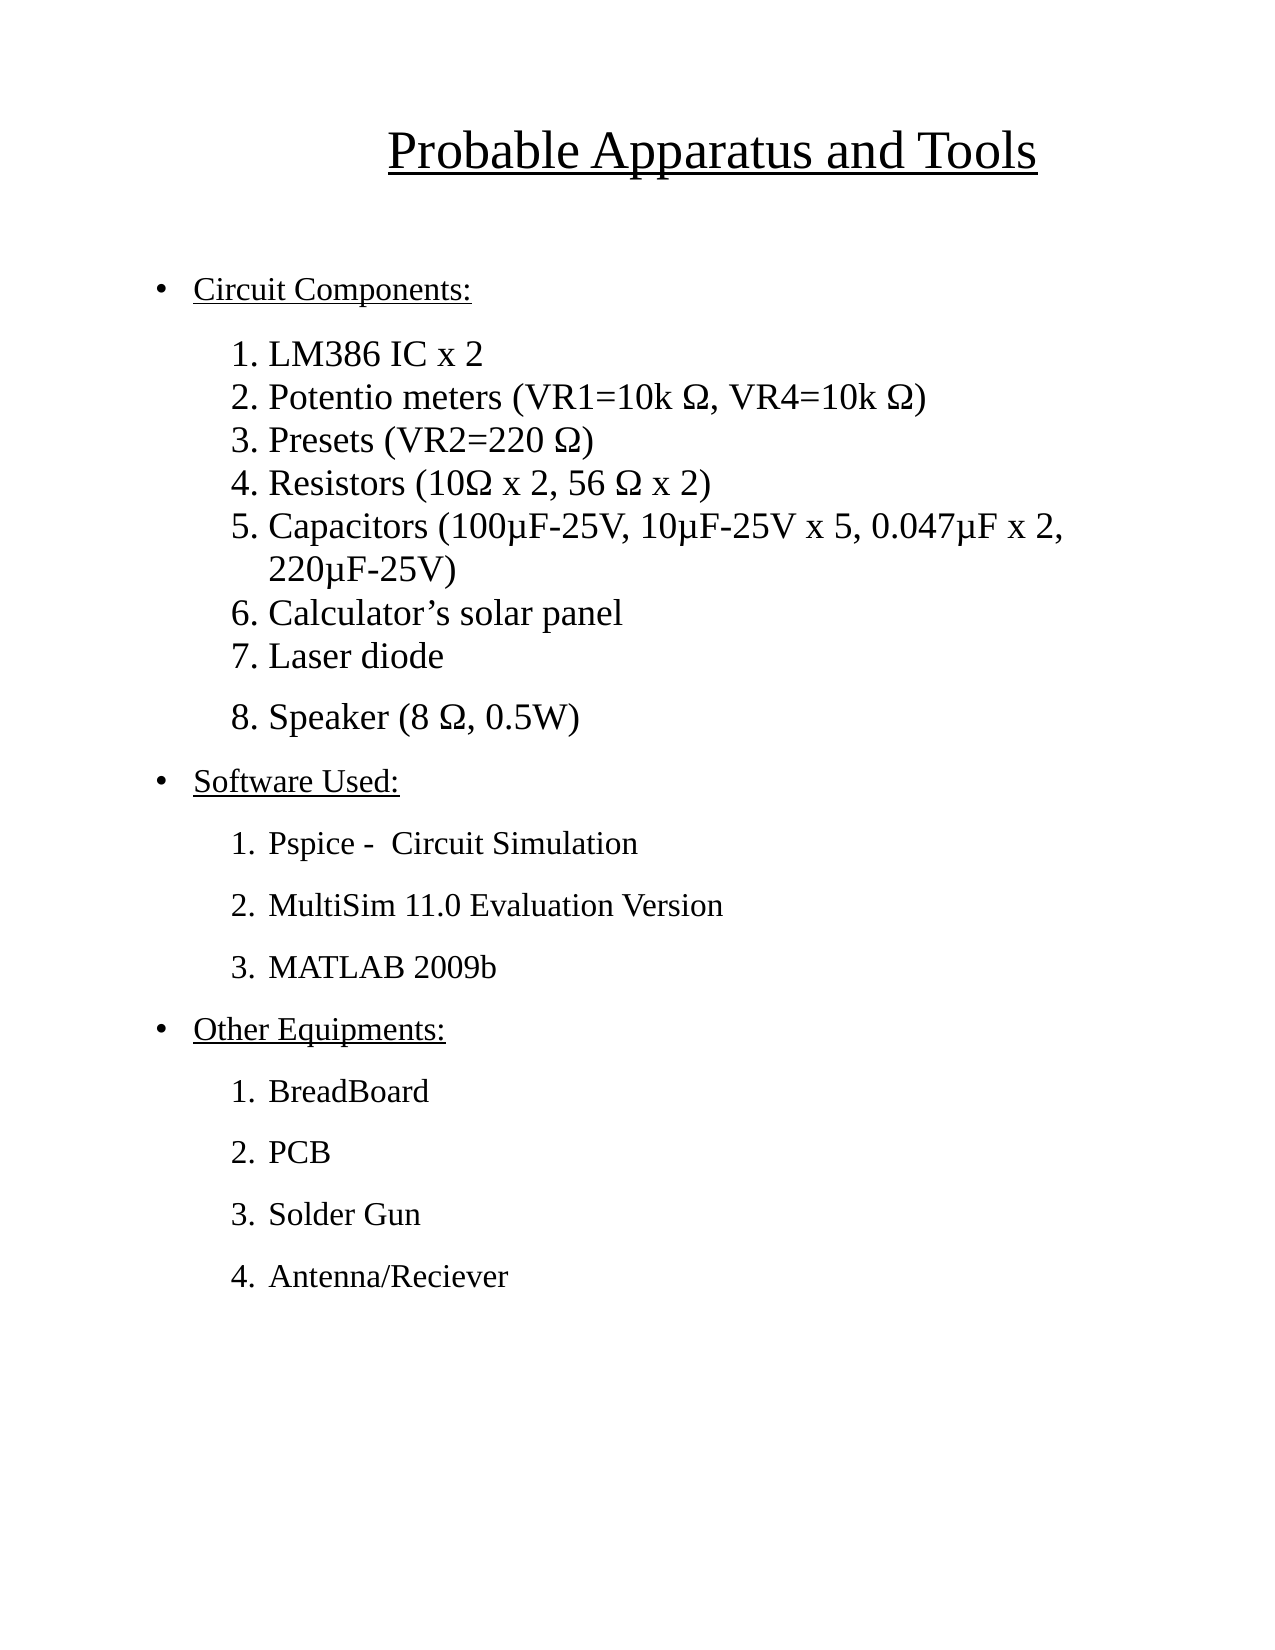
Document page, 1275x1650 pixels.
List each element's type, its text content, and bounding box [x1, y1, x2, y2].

list Pspice - Circuit Simulation [231, 823, 1157, 862]
list MATLAB 2009b [231, 947, 1157, 985]
list Solder Gun [231, 1194, 1157, 1233]
list Antenna/Reciever [231, 1256, 1157, 1295]
list MultiSim 11.0 Evaluation Version [231, 885, 1157, 923]
list PCB [231, 1133, 1157, 1171]
list Laser diode [231, 633, 1157, 676]
list Potentio meters (VR1=10k Ω, VR4=10k Ω) [231, 374, 1157, 417]
list Capacitors (100µF-25V, 10µF-25V x 5, 0.047µF x 2, 220µF-25V) [231, 504, 1157, 590]
list Software Used: [156, 761, 1157, 800]
list Speaker (8 Ω, 0.5W) [231, 694, 1157, 737]
list Circuit Components: [156, 269, 1157, 308]
list Presets (VR2=220 Ω) [231, 417, 1157, 461]
list LM386 IC x 2 [231, 331, 1157, 374]
list Other Equipments: [156, 1009, 1157, 1047]
list BreadBoard [231, 1071, 1157, 1109]
list Resistors (10Ω x 2, 56 Ω x 2) [231, 461, 1157, 504]
list Calculator’s solar panel [231, 590, 1157, 633]
text Probable Apparatus and Tools [268, 118, 1157, 180]
